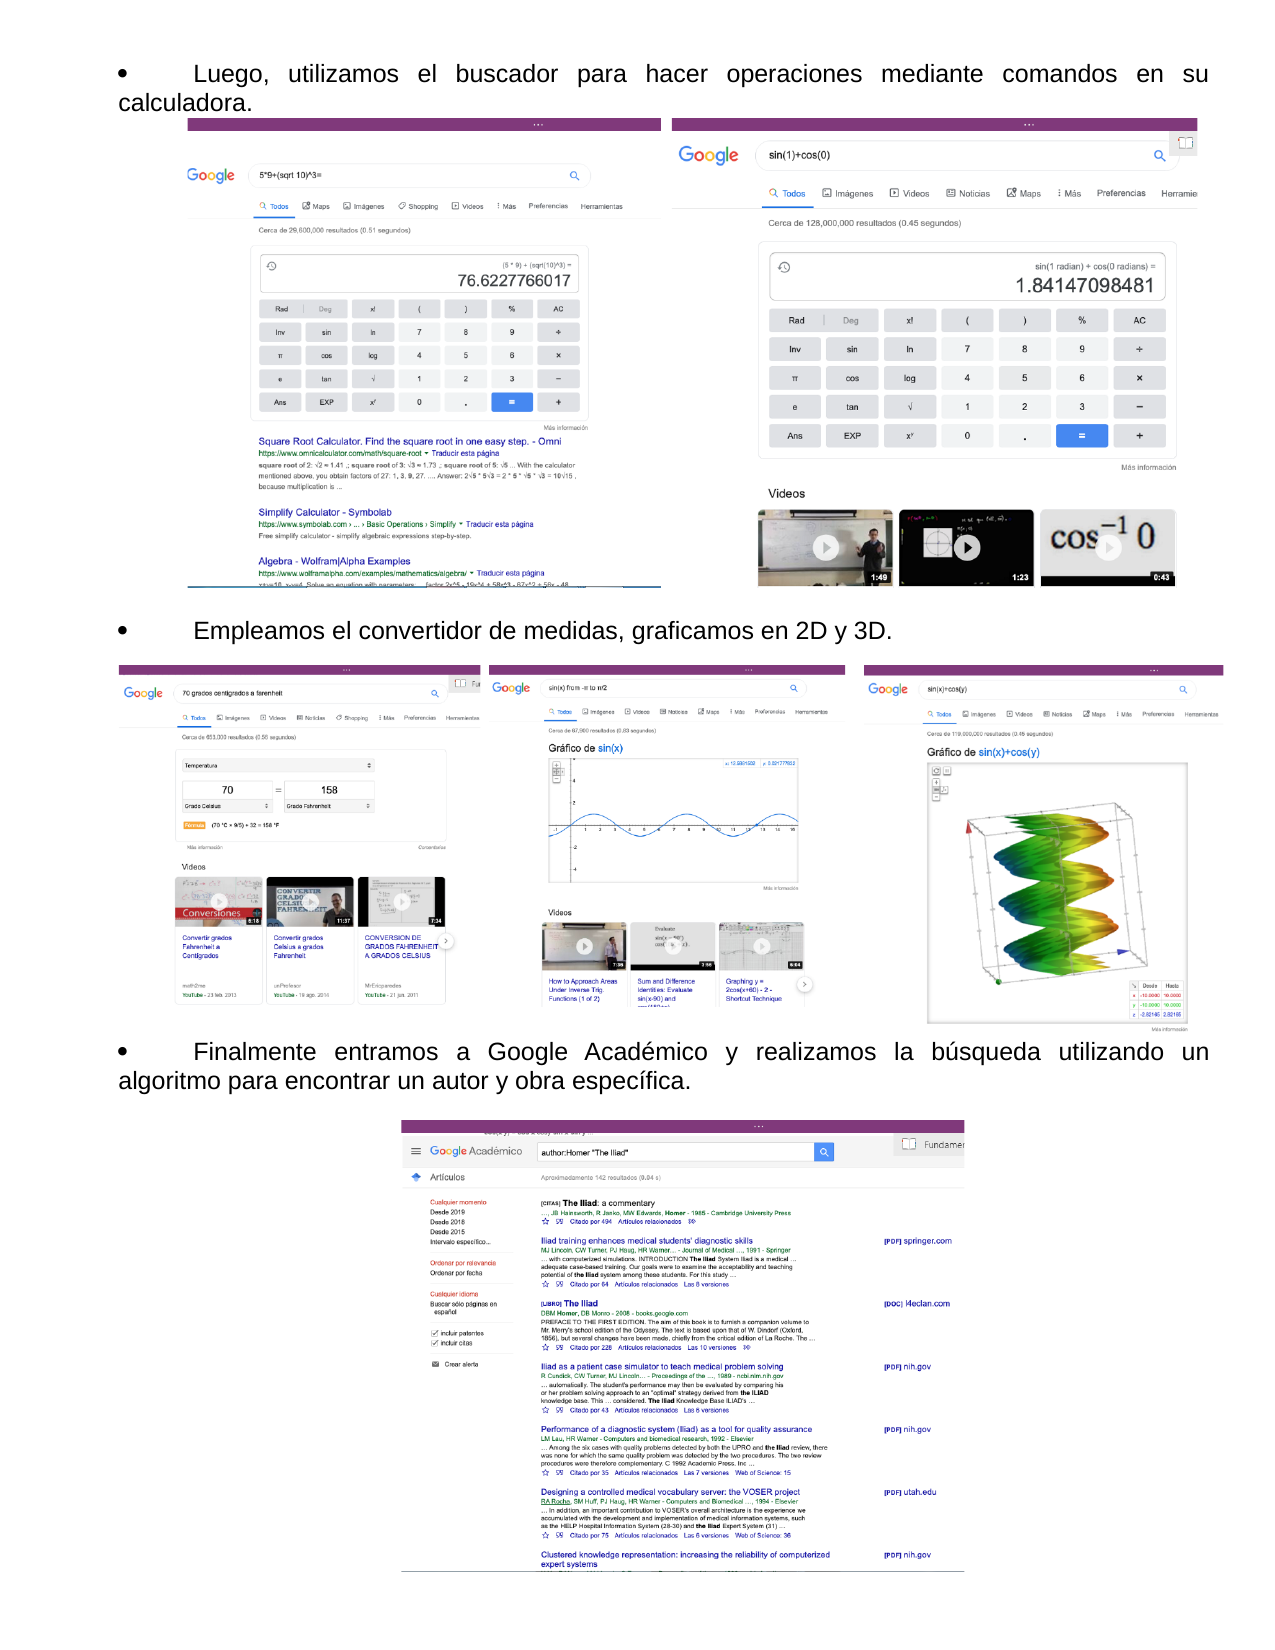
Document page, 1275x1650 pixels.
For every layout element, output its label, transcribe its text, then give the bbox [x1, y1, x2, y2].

list Luego, utilizamos el buscador para hacer operaciones mediante comandos en su calculadora. [118, 59, 1211, 117]
list Empleamos el convertidor de medidas, graficamos en 2D y 3D. [118, 616, 1211, 645]
list Finalmente entramos a Google Académico y realizamos la búsqueda utilizando un algoritmo para encontrar un autor y obra específica. [118, 645, 1211, 1095]
